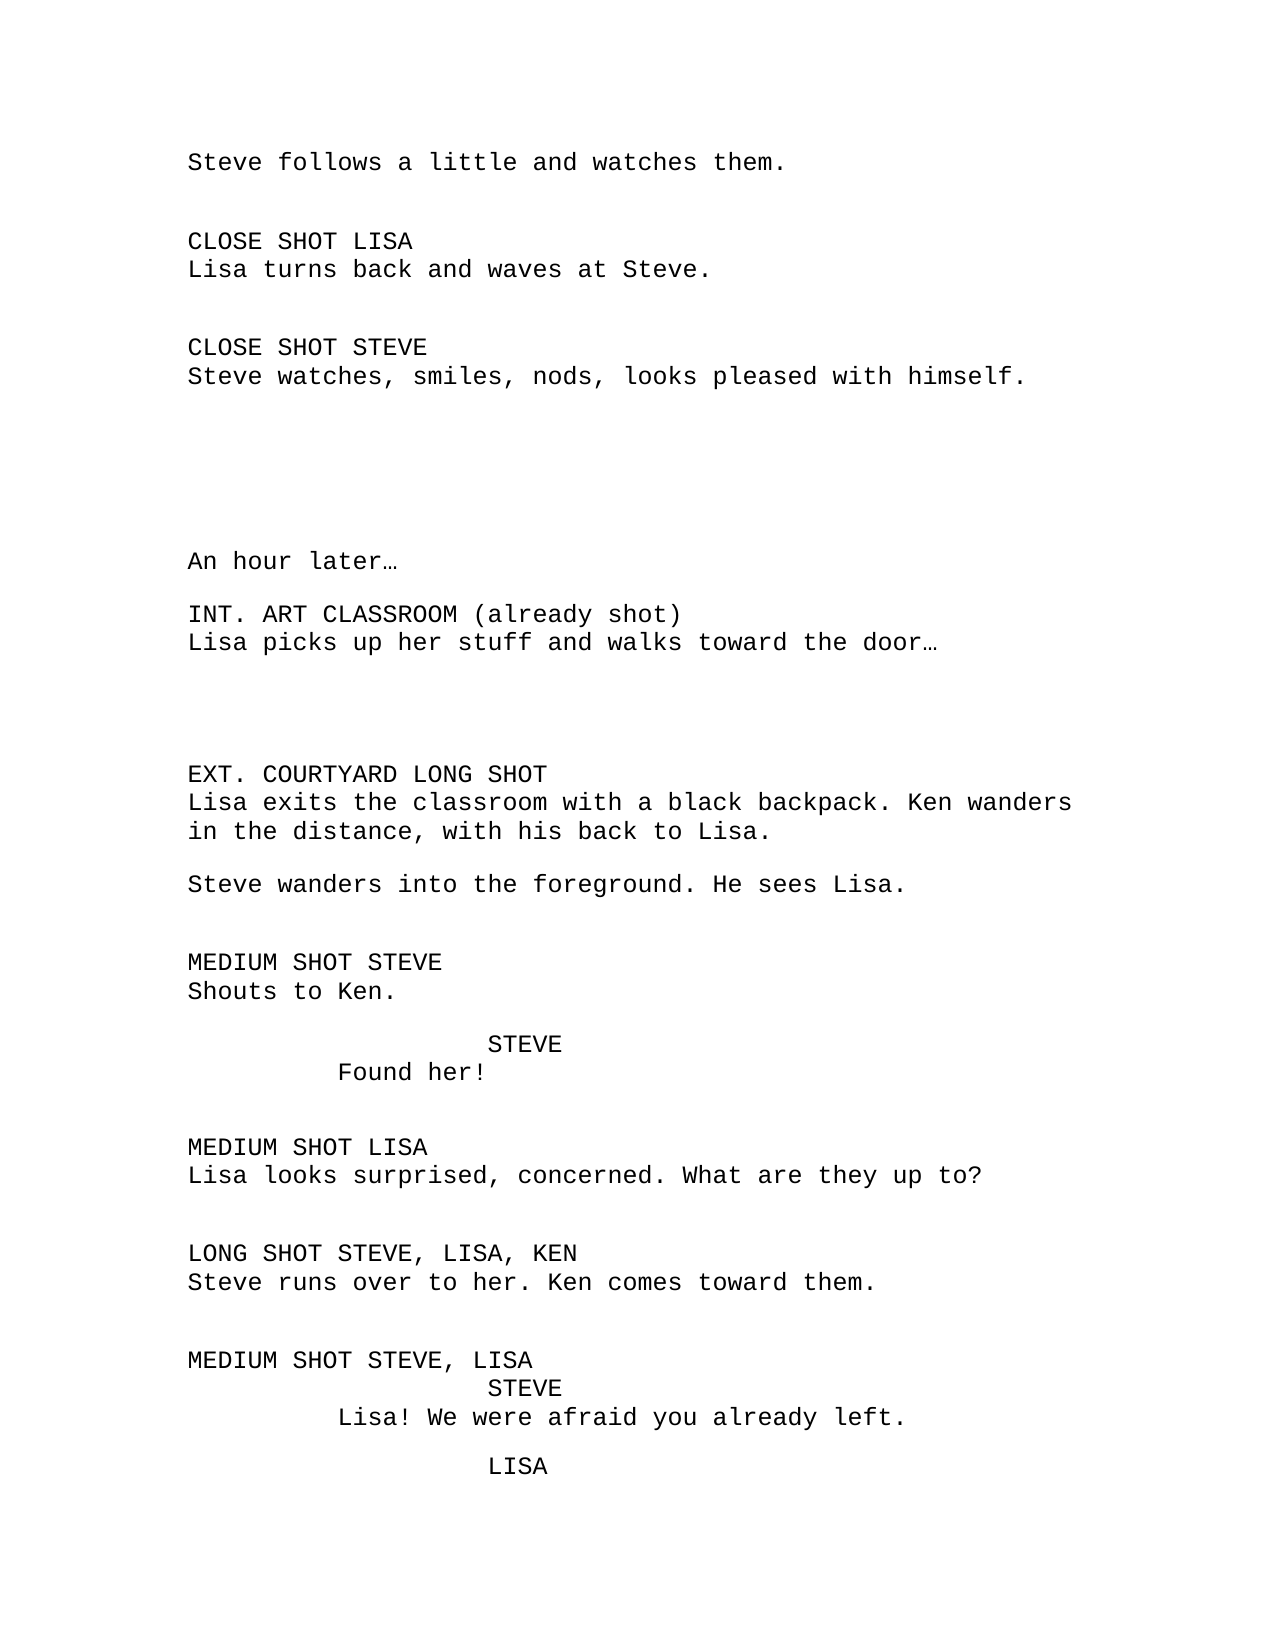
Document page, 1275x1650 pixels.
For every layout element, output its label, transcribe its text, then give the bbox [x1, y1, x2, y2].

text STEVE [187, 1376, 1087, 1404]
subtitle CLOSE SHOT STEVE [187, 335, 1087, 363]
text Lisa picks up her stuff and walks toward the door… [187, 630, 1087, 658]
subtitle An hour later… [187, 548, 1087, 577]
text Shouts to Ken. [187, 978, 1087, 1007]
subtitle LONG SHOT STEVE, LISA, KEN [187, 1241, 1087, 1269]
text Steve watches, smiles, nods, looks pleased with himself. [187, 363, 1087, 392]
subtitle MEDIUM SHOT STEVE [187, 950, 1087, 978]
text STEVE [187, 1032, 1087, 1060]
subtitle MEDIUM SHOT STEVE, LISA [187, 1347, 1087, 1376]
text Found her! [337, 1060, 937, 1088]
text Lisa! We were afraid you already left. [337, 1404, 937, 1432]
text Lisa exits the classroom with a black backpack. Ken wanders in the distance, with his back to Lisa. [187, 790, 1087, 847]
text Steve runs over to her. Ken comes toward them. [187, 1269, 1087, 1297]
text Steve wanders into the foreground. He sees Lisa. [187, 872, 1087, 900]
subtitle EXT. COURTYARD LONG SHOT [187, 762, 1087, 790]
subtitle MEDIUM SHOT LISA [187, 1134, 1087, 1162]
text Lisa looks surprised, concerned. What are they up to? [187, 1162, 1087, 1191]
text Steve follows a little and watches them. [187, 150, 1087, 178]
subtitle INT. ART CLASSROOM (already shot) [187, 602, 1087, 630]
subtitle CLOSE SHOT LISA [187, 228, 1087, 257]
text Lisa turns back and waves at Steve. [187, 257, 1087, 285]
text LISA [187, 1453, 1087, 1482]
